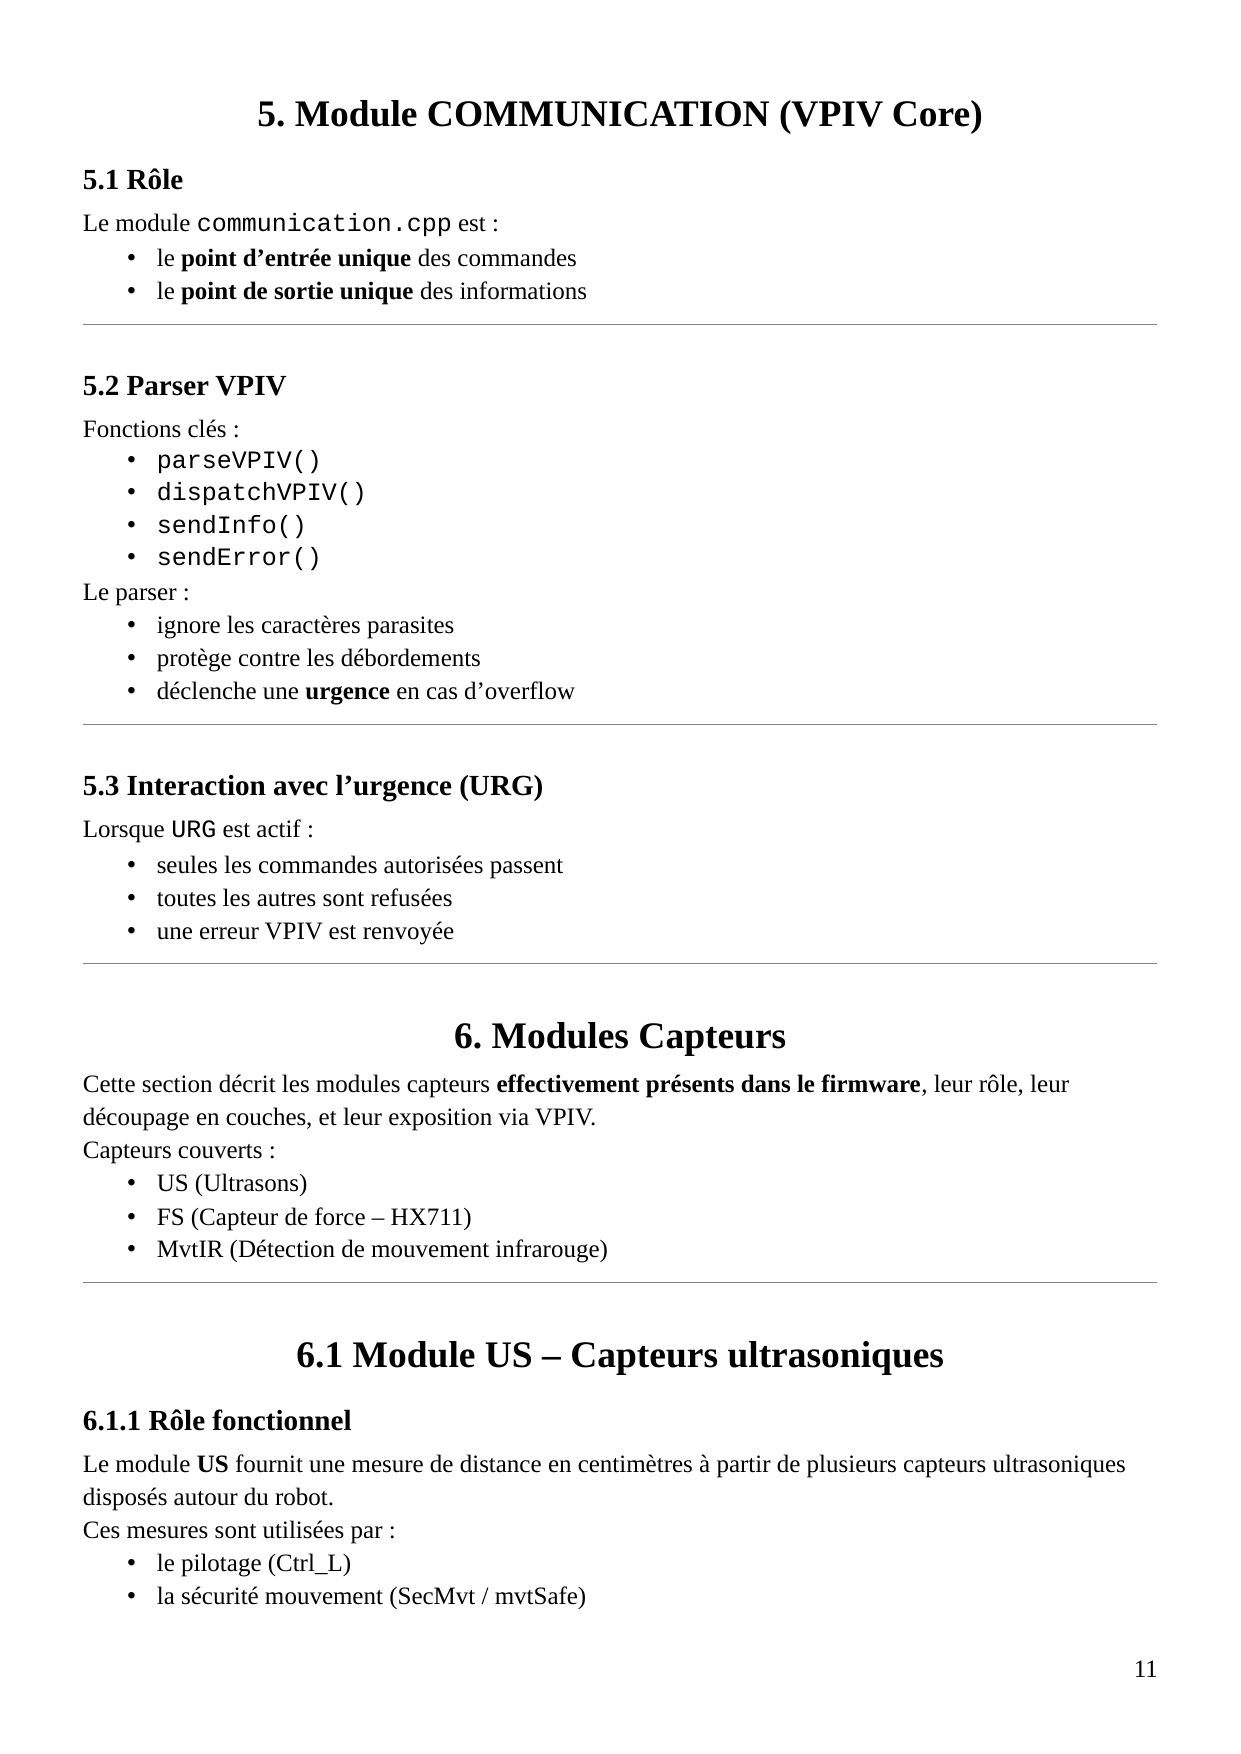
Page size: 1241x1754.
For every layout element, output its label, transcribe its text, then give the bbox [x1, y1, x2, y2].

list sendError() [127, 545, 1157, 573]
subtitle 6. Modules Capteurs [83, 1014, 1157, 1057]
list MvtIR (Détection de mouvement infrarouge) [127, 1234, 1157, 1263]
list la sécurité mouvement (SecMvt / mvtSafe) [127, 1581, 1157, 1610]
list une erreur VPIV est renvoyée [127, 916, 1157, 944]
text Le module communication.cpp est : [83, 208, 1157, 239]
list US (Ultrasons) [127, 1168, 1157, 1197]
list déclenche une urgence en cas d’overflow [127, 676, 1157, 705]
text Lorsque URG est actif : [83, 814, 1157, 845]
text Cette section décrit les modules capteurs effectivement présents dans le firmware, leur rôle, leur découpage en couches, et leur exposition via VPIV. [83, 1069, 1157, 1131]
text Ces mesures sont utilisées par : [83, 1515, 1157, 1544]
list seules les commandes autorisées passent [127, 850, 1157, 878]
subtitle 5.1 Rôle [83, 162, 1157, 195]
list dispatchVPIV() [127, 480, 1157, 508]
subtitle 5.2 Parser VPIV [83, 368, 1157, 402]
list parseVPIV() [127, 447, 1157, 476]
subtitle 6.1.1 Rôle fonctionnel [83, 1403, 1157, 1436]
list le point d’entrée unique des commandes [127, 243, 1157, 272]
list ignore les caractères parasites [127, 610, 1157, 639]
list le point de sortie unique des informations [127, 276, 1157, 305]
list toutes les autres sont refusées [127, 883, 1157, 911]
list FS (Capteur de force – HX711) [127, 1202, 1157, 1230]
list protège contre les débordements [127, 643, 1157, 672]
text Fonctions clés : [83, 414, 1157, 443]
text Le module US fournit une mesure de distance en centimètres à partir de plusieurs capteurs ultrasoniques disposés autour du robot. [83, 1449, 1157, 1511]
list sendInfo() [127, 512, 1157, 541]
list le pilotage (Ctrl_L) [127, 1548, 1157, 1577]
text Capteurs couverts : [83, 1136, 1157, 1164]
subtitle 5. Module COMMUNICATION (VPIV Core) [83, 92, 1157, 135]
text Le parser : [83, 577, 1157, 606]
subtitle 6.1 Module US – Capteurs ultrasoniques [83, 1333, 1157, 1376]
subtitle 5.3 Interaction avec l’urgence (URG) [83, 768, 1157, 802]
